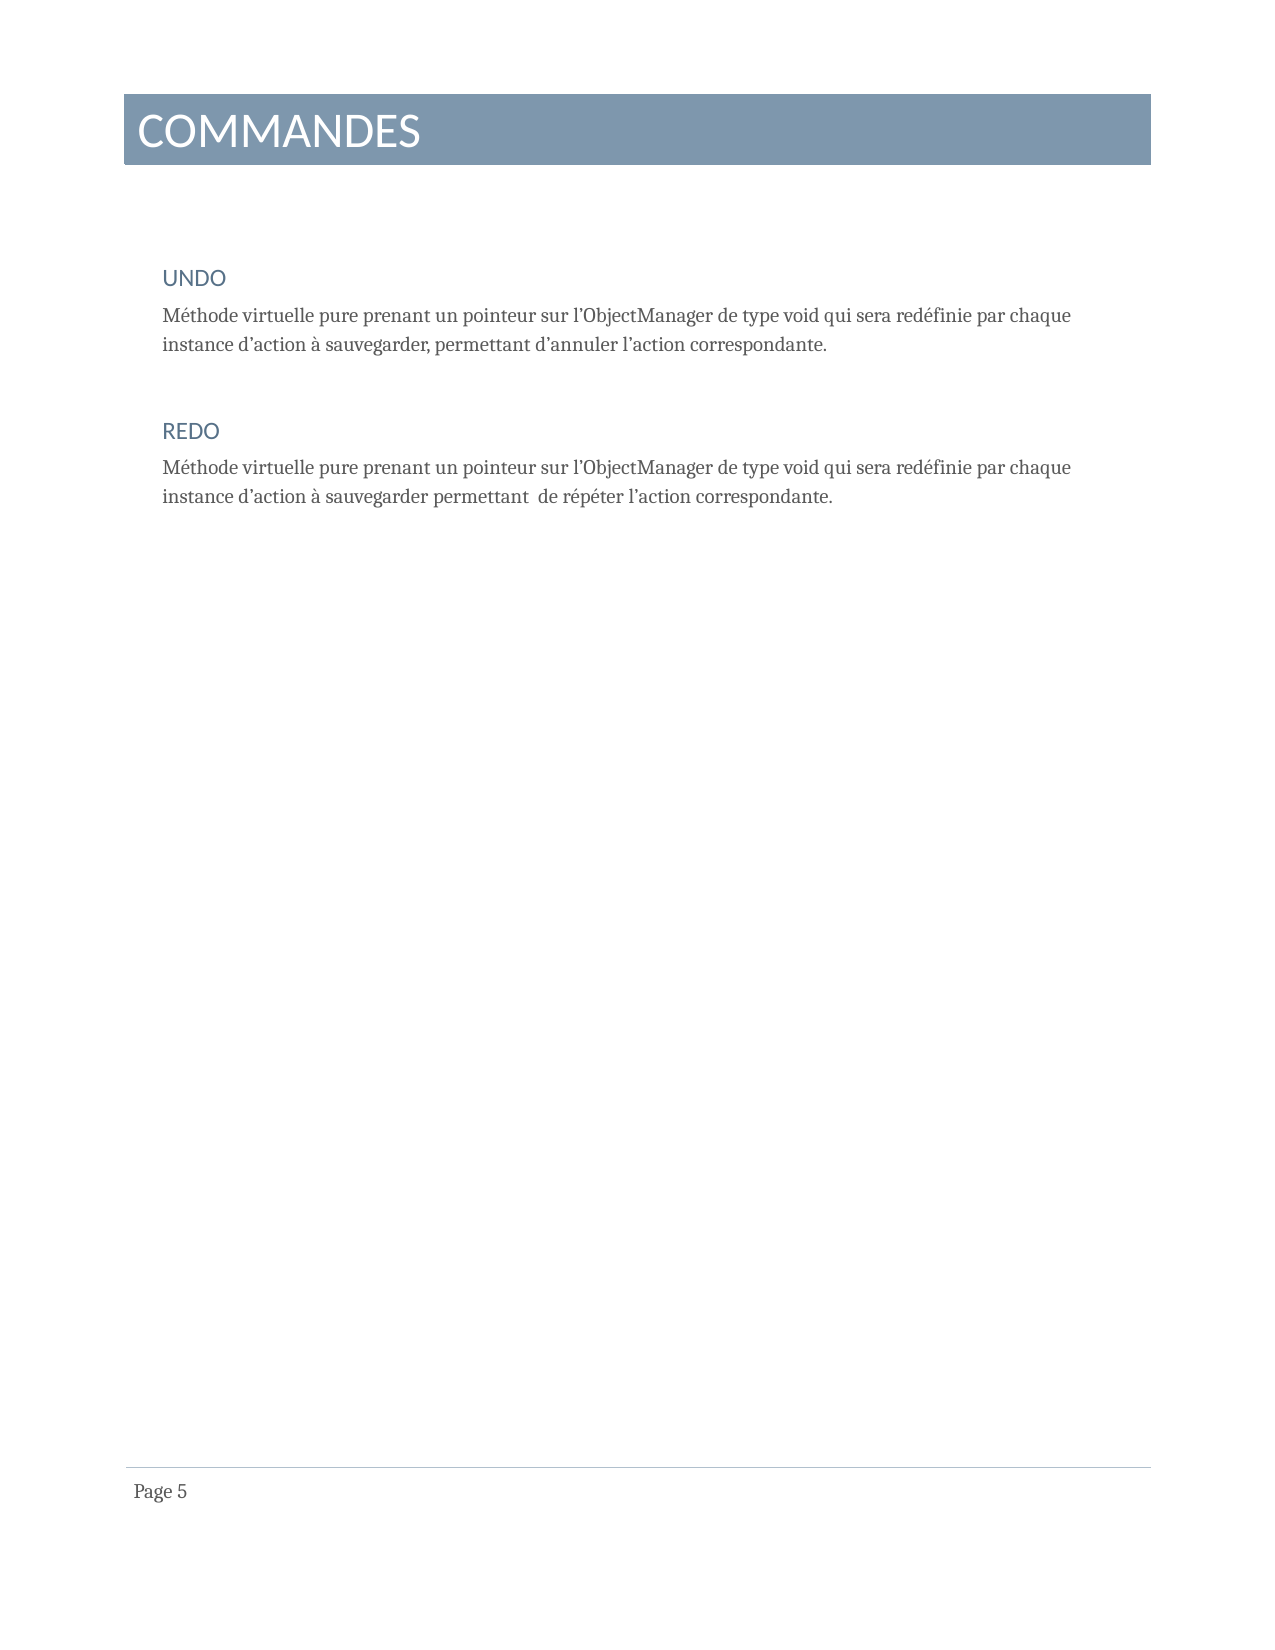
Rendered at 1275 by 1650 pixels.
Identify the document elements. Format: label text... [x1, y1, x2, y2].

subtitle redo [162, 415, 1113, 446]
subtitle UNDO [162, 262, 1113, 293]
text Méthode virtuelle pure prenant un pointeur sur l’ObjectManager de type void qui sera redéfinie par chaque instance d’action à sauvegarder, permettant d’annuler l’action correspondante. [162, 303, 1113, 356]
text Méthode virtuelle pure prenant un pointeur sur l’ObjectManager de type void qui sera redéfinie par chaque instance d’action à sauvegarder permettant de répéter l’action correspondante. [162, 456, 1113, 509]
